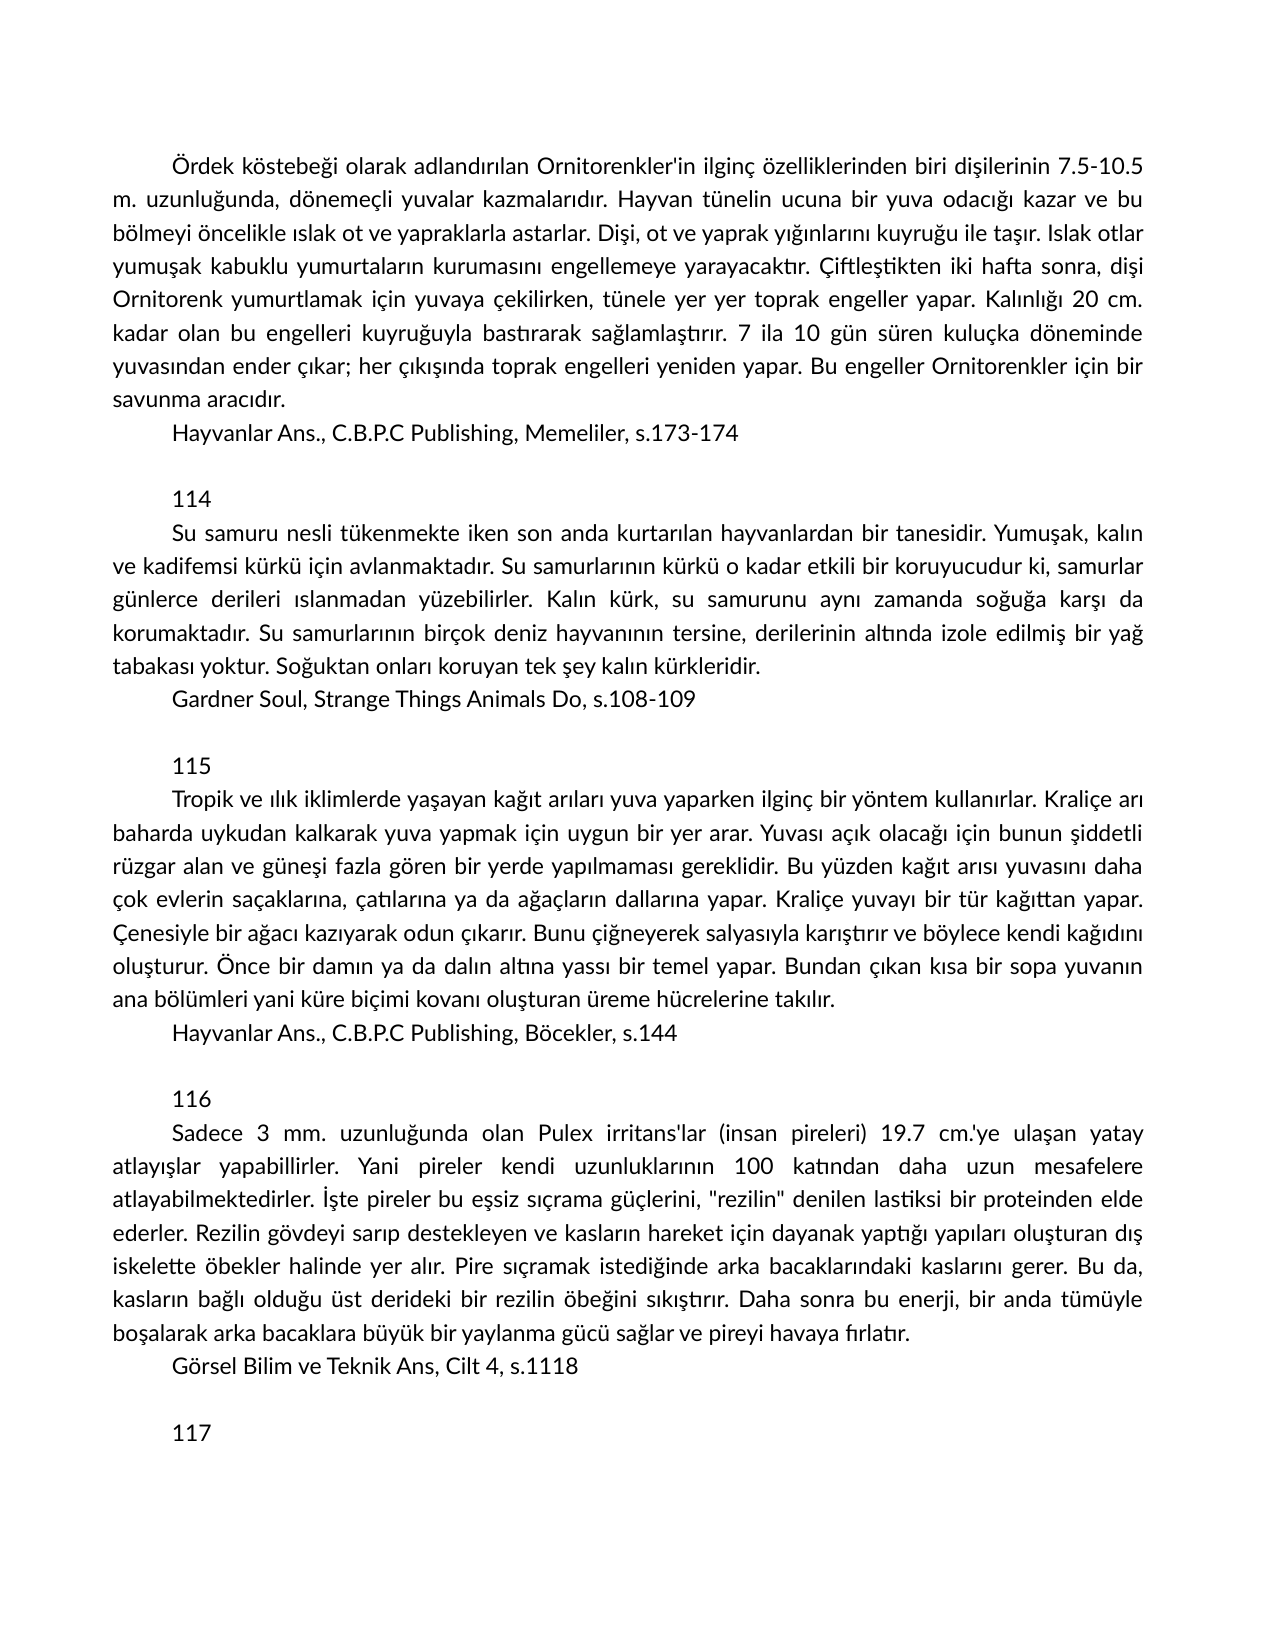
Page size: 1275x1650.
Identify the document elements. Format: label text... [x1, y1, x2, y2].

text Görsel Bilim ve Teknik Ans, Cilt 4, s.1118 [112, 1348, 1145, 1381]
text 117 [112, 1414, 1145, 1448]
text Ördek köstebeği olarak adlandırılan Ornitorenkler'in ilginç özelliklerinden biri dişilerinin 7.5-10.5 m. uzunluğunda, dönemeçli yuvalar kazmalarıdır. Hayvan tünelin ucuna bir yuva odacığı kazar ve bu bölmeyi öncelikle ıslak ot ve yapraklarla astarlar. Dişi, ot ve yaprak yığınlarını kuyruğu ile taşır. Islak otlar yumuşak kabuklu yumurtaların kurumasını engellemeye yarayacaktır. Çiftleştikten iki hafta sonra, dişi Ornitorenk yumurtlamak için yuvaya çekilirken, tünele yer yer toprak engeller yapar. Kalınlığı 20 cm. kadar olan bu engelleri kuyruğuyla bastırarak sağlamlaştırır. 7 ila 10 gün süren kuluçka döneminde yuvasından ender çıkar; her çıkışında toprak engelleri yeniden yapar. Bu engeller Ornitorenkler için bir savunma aracıdır. [112, 148, 1145, 414]
text 114 [112, 481, 1145, 514]
text Sadece 3 mm. uzunluğunda olan Pulex irritans'lar (insan pireleri) 19.7 cm.'ye ulaşan yatay atlayışlar yapabillirler. Yani pireler kendi uzunluklarının 100 katından daha uzun mesafelere atlayabilmektedirler. İşte pireler bu eşsiz sıçrama güçlerini, "rezilin" denilen lastiksi bir proteinden elde ederler. Rezilin gövdeyi sarıp destekleyen ve kasların hareket için dayanak yaptığı yapıları oluşturan dış iskelette öbekler halinde yer alır. Pire sıçramak istediğinde arka bacaklarındaki kaslarını gerer. Bu da, kasların bağlı olduğu üst derideki bir rezilin öbeğini sıkıştırır. Daha sonra bu enerji, bir anda tümüyle boşalarak arka bacaklara büyük bir yaylanma gücü sağlar ve pireyi havaya fırlatır. [112, 1114, 1145, 1348]
text Tropik ve ılık iklimlerde yaşayan kağıt arıları yuva yaparken ilginç bir yöntem kullanırlar. Kraliçe arı baharda uykudan kalkarak yuva yapmak için uygun bir yer arar. Yuvası açık olacağı için bunun şiddetli rüzgar alan ve güneşi fazla gören bir yerde yapılmaması gereklidir. Bu yüzden kağıt arısı yuvasını daha çok evlerin saçaklarına, çatılarına ya da ağaçların dallarına yapar. Kraliçe yuvayı bir tür kağıttan yapar. Çenesiyle bir ağacı kazıyarak odun çıkarır. Bunu çiğneyerek salyasıyla karıştırır ve böylece kendi kağıdını oluşturur. Önce bir damın ya da dalın altına yassı bir temel yapar. Bundan çıkan kısa bir sopa yuvanın ana bölümleri yani küre biçimi kovanı oluşturan üreme hücrelerine takılır. [112, 781, 1145, 1014]
text Hayvanlar Ans., C.B.P.C Publishing, Memeliler, s.173-174 [112, 414, 1145, 448]
text Gardner Soul, Strange Things Animals Do, s.108-109 [112, 681, 1145, 714]
text Su samuru nesli tükenmekte iken son anda kurtarılan hayvanlardan bir tanesidir. Yumuşak, kalın ve kadifemsi kürkü için avlanmaktadır. Su samurlarının kürkü o kadar etkili bir koruyucudur ki, samurlar günlerce derileri ıslanmadan yüzebilirler. Kalın kürk, su samurunu aynı zamanda soğuğa karşı da korumaktadır. Su samurlarının birçok deniz hayvanının tersine, derilerinin altında izole edilmiş bir yağ tabakası yoktur. Soğuktan onları koruyan tek şey kalın kürkleridir. [112, 514, 1145, 681]
text Hayvanlar Ans., C.B.P.C Publishing, Böcekler, s.144 [112, 1014, 1145, 1048]
text 116 [112, 1081, 1145, 1114]
text 115 [112, 748, 1145, 781]
